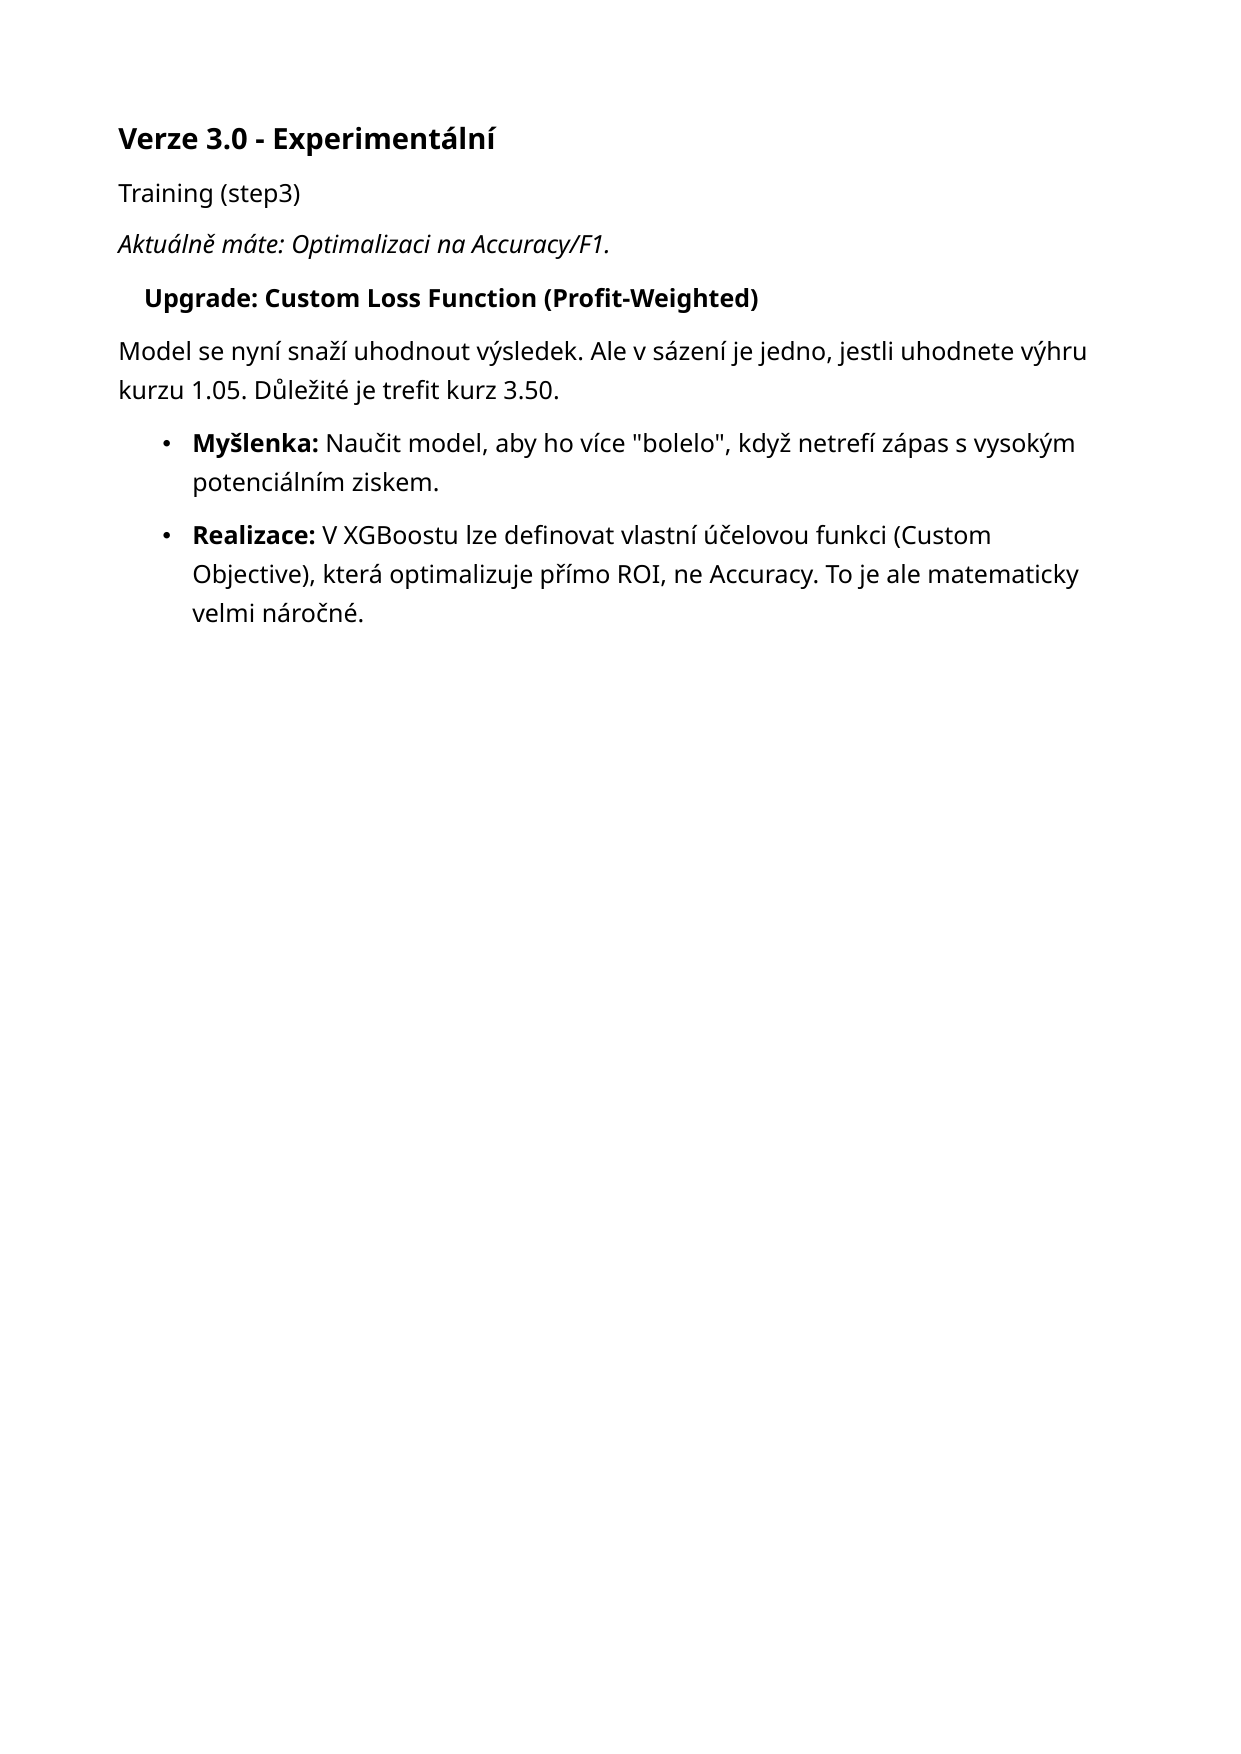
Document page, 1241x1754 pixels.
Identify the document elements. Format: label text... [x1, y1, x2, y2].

text Verze 3.0 - Experimentální [118, 118, 1122, 158]
text 🚀 Upgrade: Custom Loss Function (Profit-Weighted) [118, 280, 1122, 314]
list Myšlenka: Naučit model, aby ho více "bolelo", když netrefí zápas s vysokým potenciálním ziskem. [162, 426, 1122, 499]
list Realizace: V XGBoostu lze definovat vlastní účelovou funkci (Custom Objective), která optimalizuje přímo ROI, ne Accuracy. To je ale matematicky velmi náročné. [162, 518, 1122, 629]
text Model se nyní snaží uhodnout výsledek. Ale v sázení je jedno, jestli uhodnete výhru kurzu 1.05. Důležité je trefit kurz 3.50. [118, 334, 1122, 407]
text Aktuálně máte: Optimalizaci na Accuracy/F1. [118, 227, 1122, 261]
text Training (step3) [118, 176, 1122, 210]
